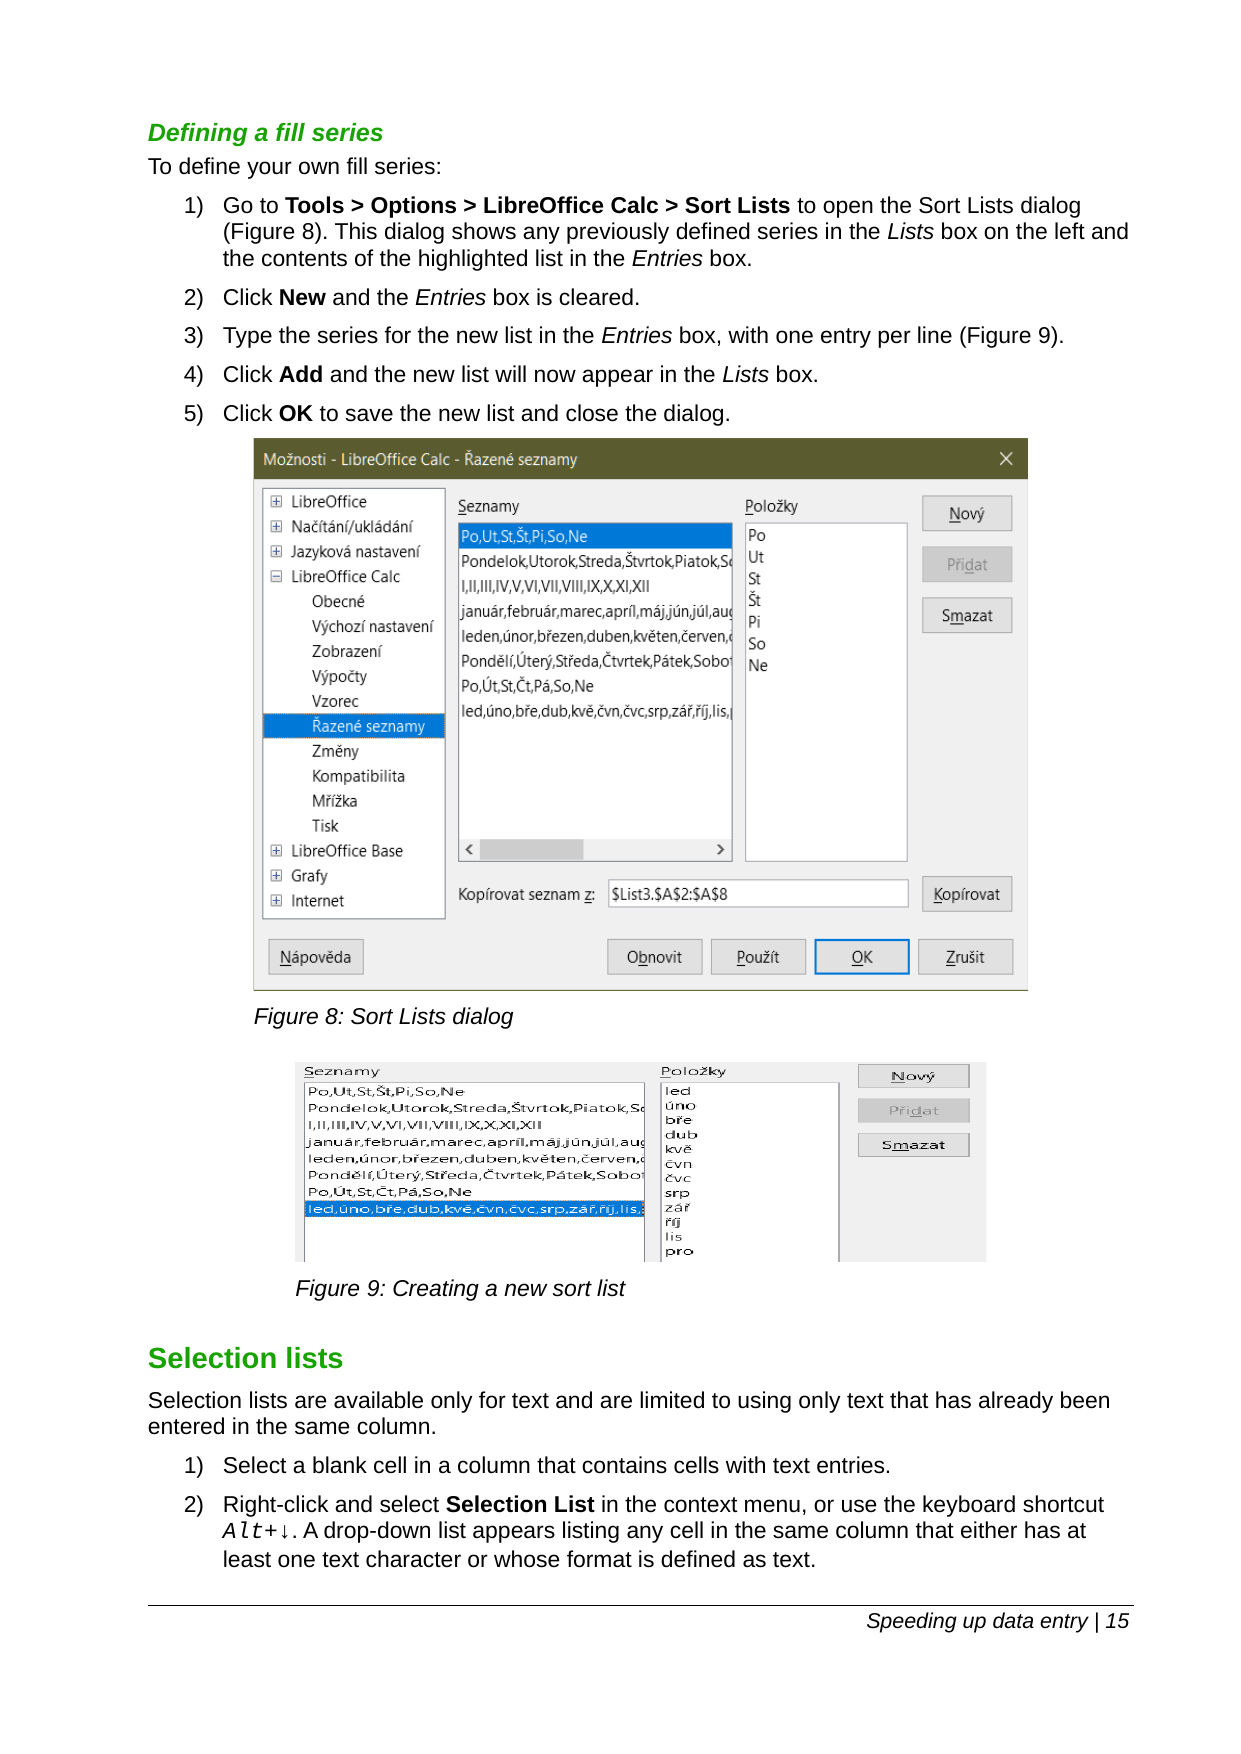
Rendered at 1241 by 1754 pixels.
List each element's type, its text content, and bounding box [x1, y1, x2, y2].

subtitle Defining a fill series [148, 118, 1134, 147]
list Select a blank cell in a column that contains cells with text entries. [204, 1452, 1134, 1478]
text Figure 8: Sort Lists dialog [254, 1003, 1028, 1029]
text Figure 9: Creating a new sort list [295, 1274, 986, 1301]
list Go to Tools > Options > LibreOffice Calc > Sort Lists to open the Sort Lists dialog (Figure 8). This dialog shows any previously defined series in the Lists box on the left and the contents of the highlighted list in the Entries box. [204, 192, 1134, 271]
picture [295, 1062, 987, 1262]
list Type the series for the new list in the Entries box, with one entry per line (Figure 9). [204, 322, 1134, 349]
list Click Add and the new list will now appear in the Lists box. [204, 361, 1134, 388]
list Click OK to save the new list and close the dialog. [204, 400, 1134, 426]
list Right-click and select Selection List in the context menu, or use the keyboard shortcut Alt+↓. A drop-down list appears listing any cell in the same column that either has at least one text character or whose format is defined as text. [204, 1491, 1134, 1572]
picture [253, 438, 1028, 991]
text Selection lists are available only for text and are limited to using only text that has already been entered in the same column. [148, 1387, 1134, 1439]
list To define your own fill series: [148, 153, 1134, 179]
subtitle Selection lists [148, 1341, 1134, 1374]
list Click New and the Entries box is cleared. [204, 283, 1134, 310]
